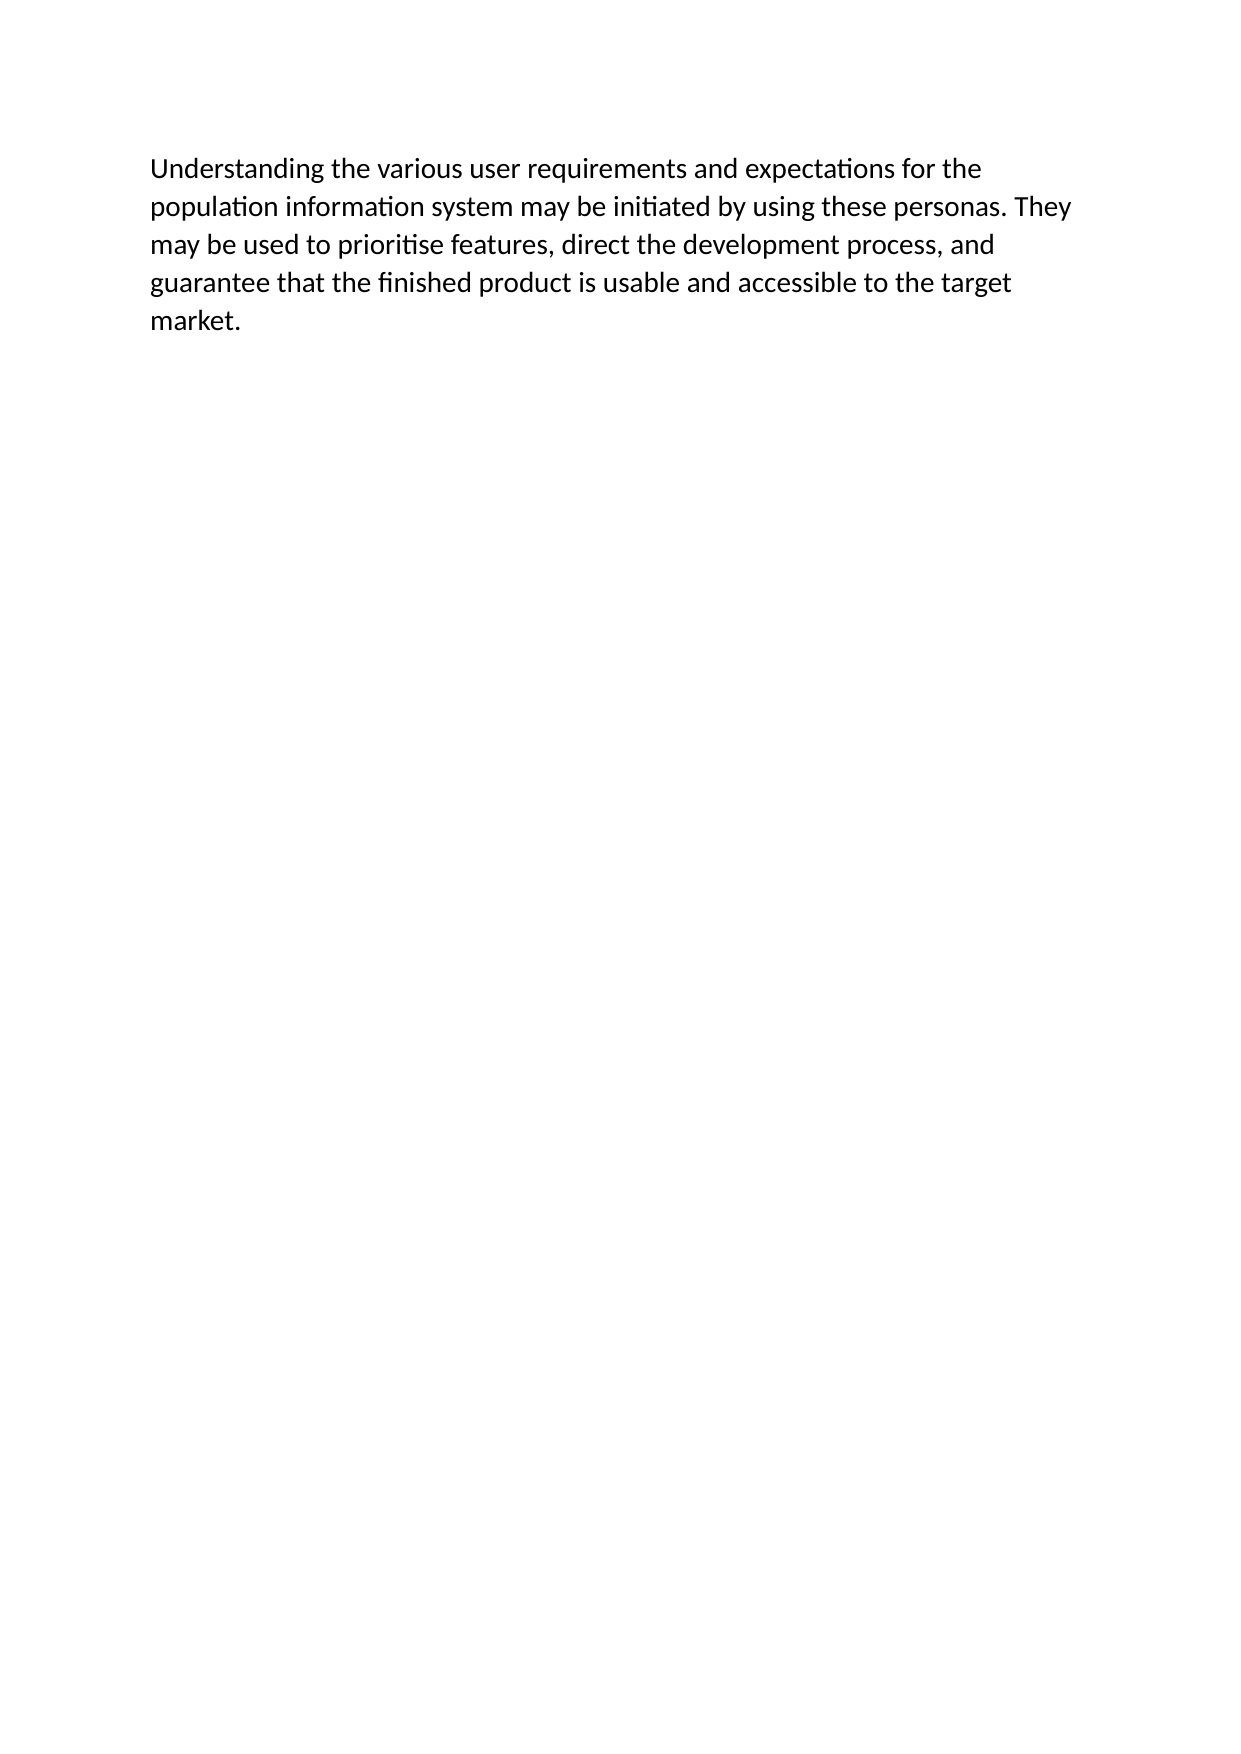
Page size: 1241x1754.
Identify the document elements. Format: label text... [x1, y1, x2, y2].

text Understanding the various user requirements and expectations for the population information system may be initiated by using these personas. They may be used to prioritise features, direct the development process, and guarantee that the finished product is usable and accessible to the target market. [150, 150, 1090, 338]
